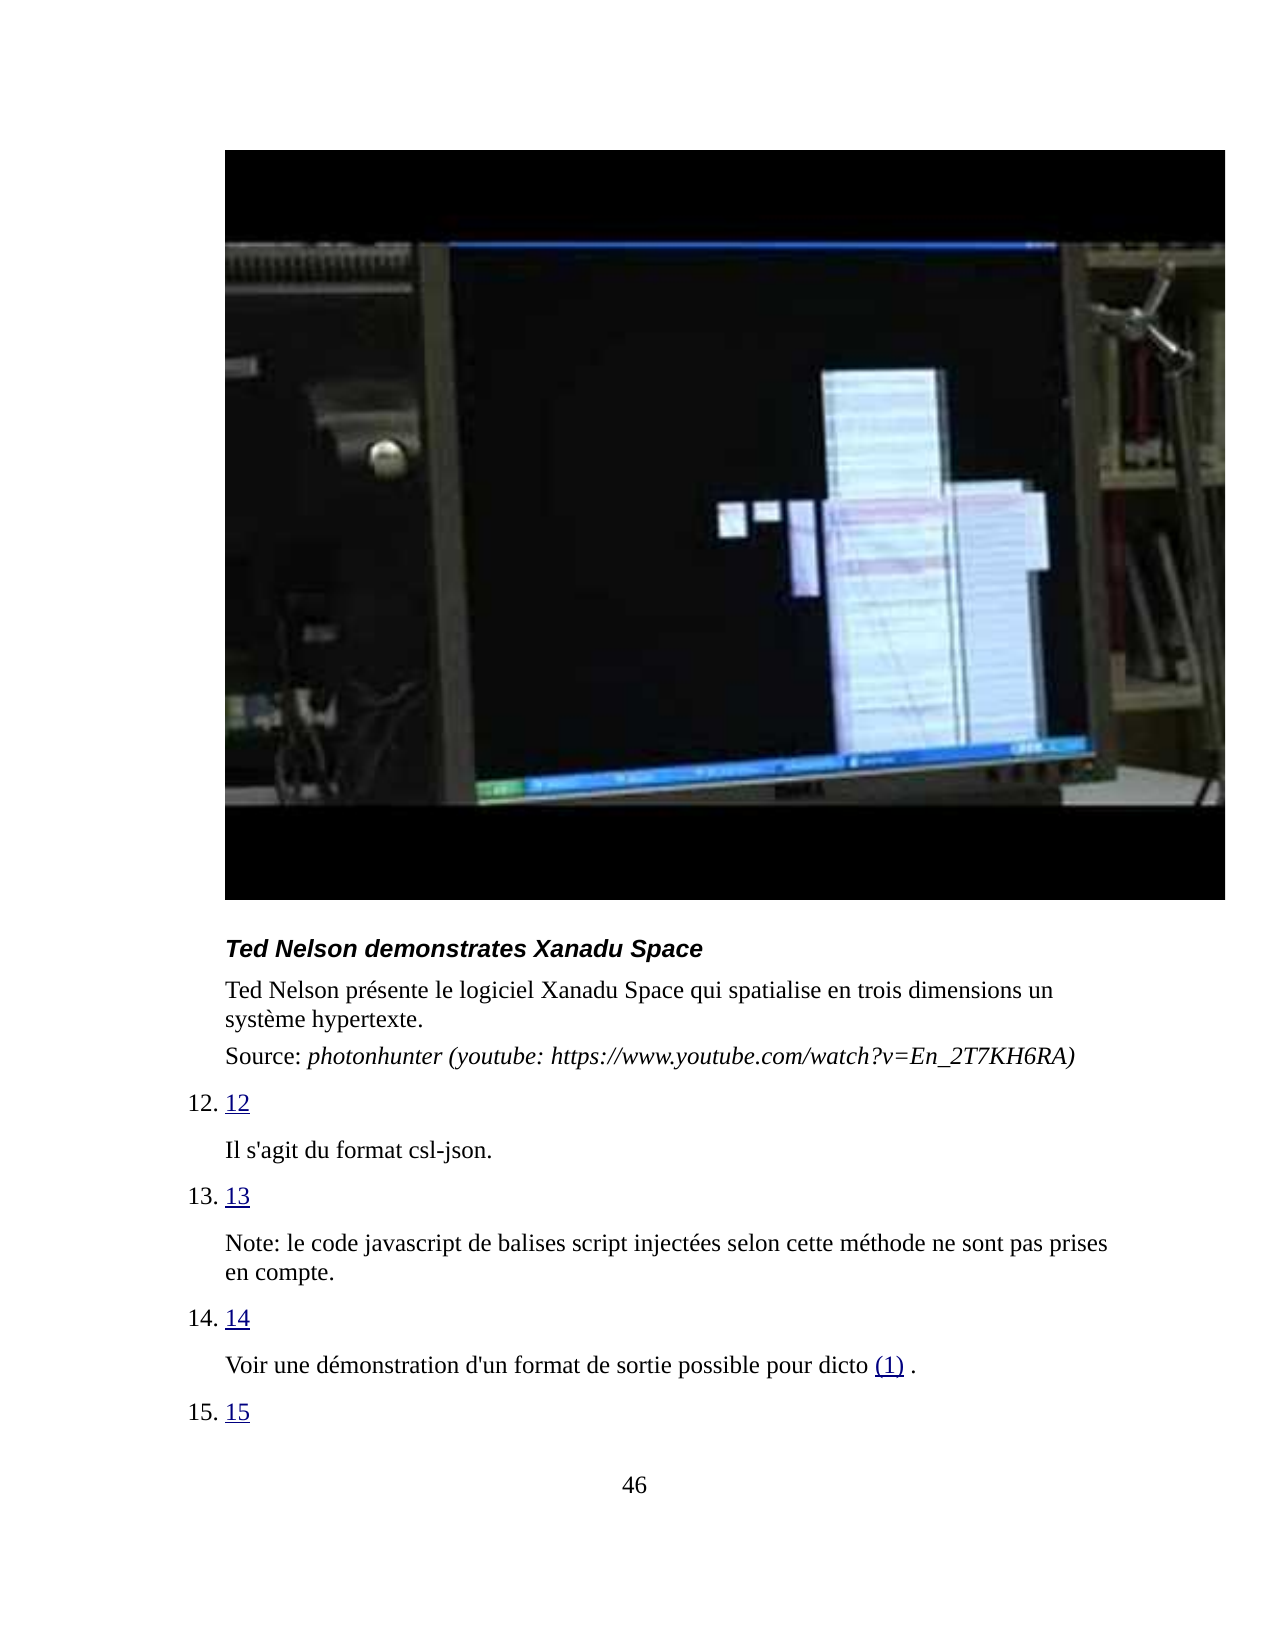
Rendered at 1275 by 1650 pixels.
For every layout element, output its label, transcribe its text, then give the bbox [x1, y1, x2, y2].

list 13 [187, 1181, 1125, 1210]
list Voir une démonstration d'un format de sortie possible pour dicto (1) . [187, 1350, 1125, 1379]
list Il s'agit du format csl-json. [187, 1135, 1125, 1163]
list Note: le code javascript de balises script injectées selon cette méthode ne sont pas prises en compte. [187, 1228, 1125, 1286]
list 12 [187, 1088, 1125, 1117]
picture [225, 150, 1225, 900]
list 14 [187, 1303, 1125, 1332]
list Source: photonhunter (youtube: https://www.youtube.com/watch?v=En_2T7KH6RA) [187, 1041, 1125, 1070]
list 15 [187, 1397, 1125, 1426]
subtitle Ted Nelson demonstrates Xanadu Space [187, 934, 1125, 962]
list Ted Nelson présente le logiciel Xanadu Space qui spatialise en trois dimensions un système hypertexte. [187, 975, 1125, 1032]
